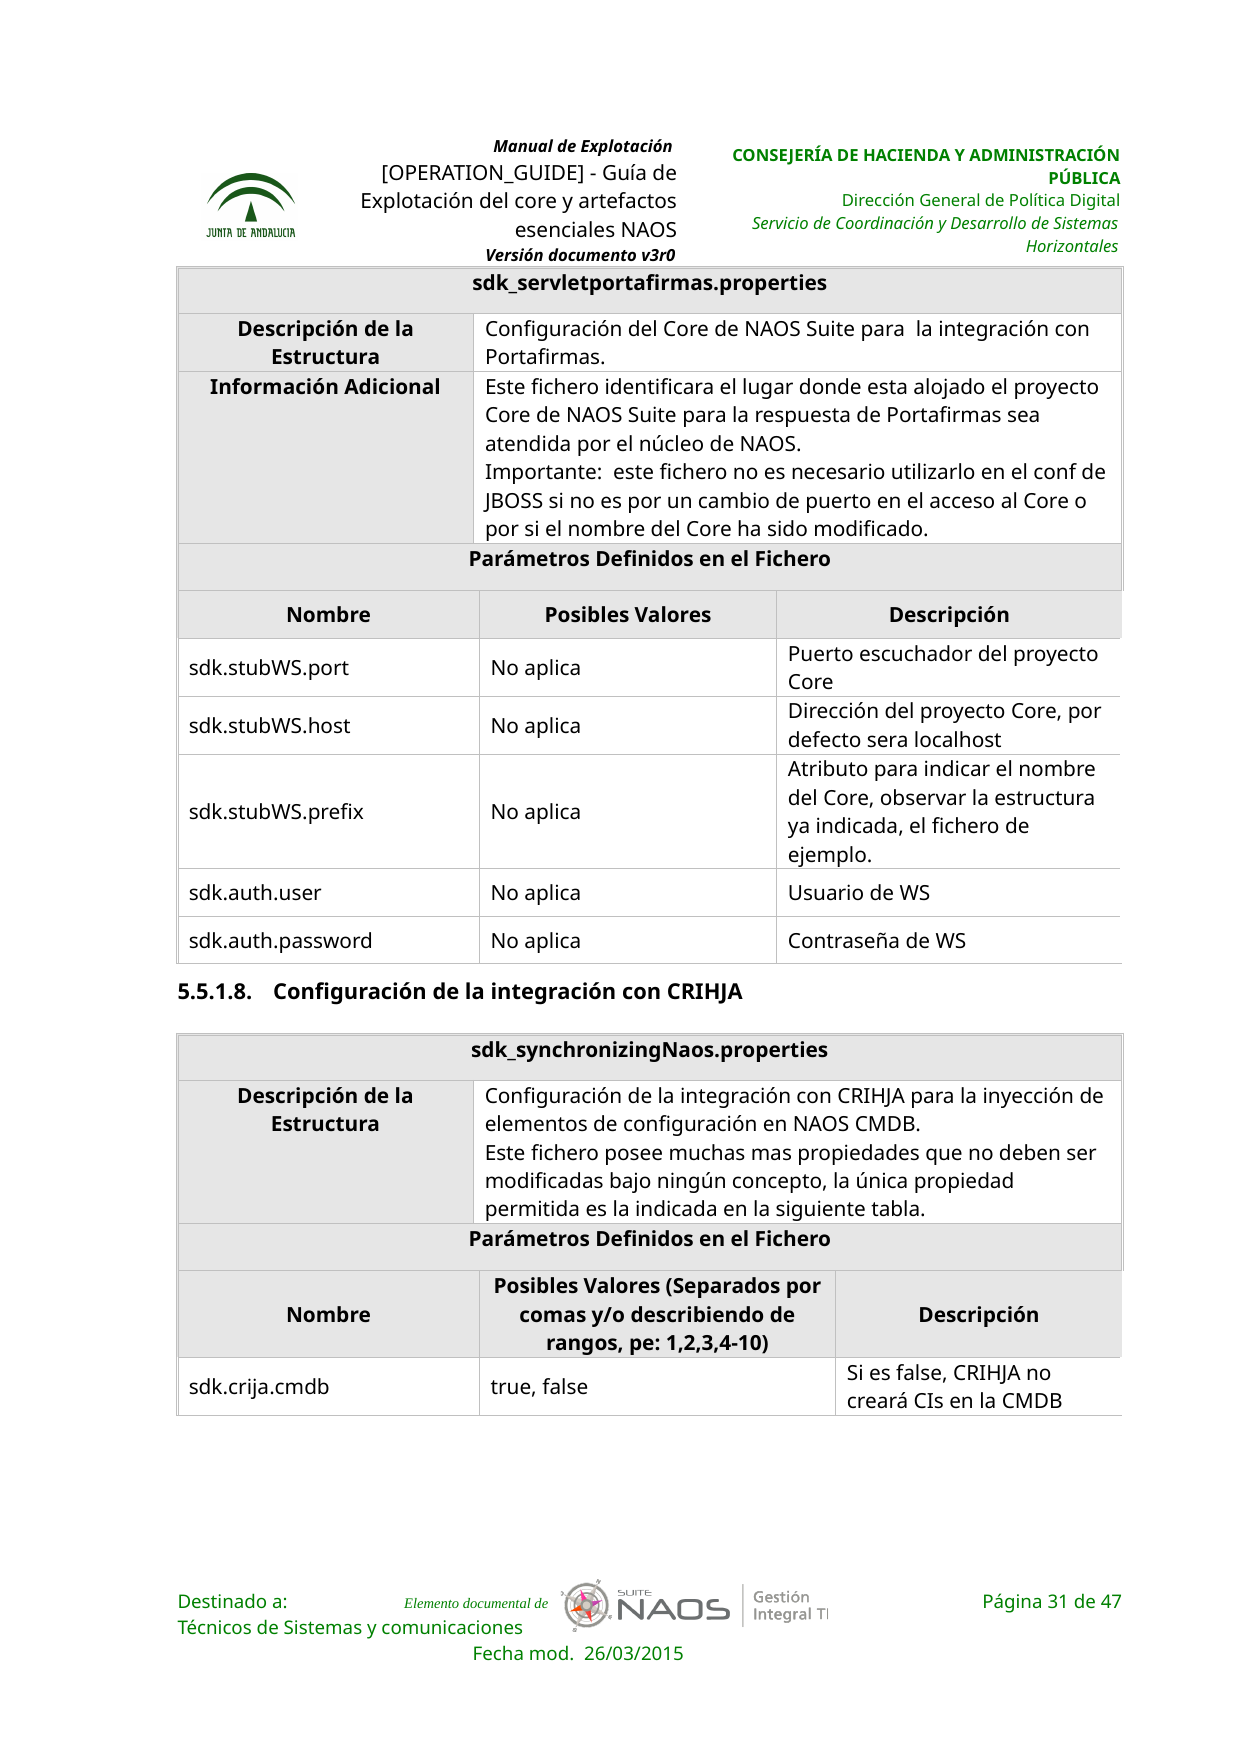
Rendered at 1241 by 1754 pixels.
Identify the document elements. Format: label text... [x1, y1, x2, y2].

table_cell Si es false, CRIHJA no creará CIs en la CMDB [836, 1357, 1122, 1414]
table_cell sdk.auth.user [179, 869, 479, 916]
table_cell No aplica [480, 755, 776, 868]
table_cell Puerto escuchador del proyecto Core [777, 638, 1122, 696]
table_cell sdk.stubWS.port [179, 639, 479, 696]
table_cell Usuario de WS [777, 868, 1122, 916]
table_cell Descripción [777, 591, 1122, 638]
table_cell Parámetros Definidos en el Fichero [179, 1224, 1121, 1270]
table_cell Parámetros Definidos en el Fichero [179, 544, 1121, 590]
table_cell Dirección del proyecto Core, por defecto sera localhost [777, 696, 1122, 753]
table_cell No aplica [480, 917, 776, 963]
table_cell Atributo para indicar el nombre del Core, observar la estructura ya indicada, el fichero de ejemplo. [777, 754, 1122, 868]
table_cell Nombre [179, 1271, 479, 1357]
table_cell Posibles Valores (Separados por comas y/o describiendo de rangos, pe: 1,2,3,4-10) [480, 1271, 835, 1357]
picture [201, 173, 298, 241]
table_header sdk_synchronizingNaos.properties [179, 1036, 1121, 1080]
table_cell Configuración de la integración con CRIHJA para la inyección de elementos de configuración en NAOS CMDB. Este fichero posee muchas mas propiedades que no deben ser modificadas bajo ningún concepto, la única propiedad permitida es la indicada en la siguiente tabla. [474, 1081, 1121, 1223]
table_cell No aplica [480, 869, 776, 916]
table_cell Nombre [179, 591, 479, 638]
table_header sdk_servletportafirmas.properties [179, 269, 1121, 313]
table_cell Información Adicional [179, 372, 473, 543]
table_cell Configuración del Core de NAOS Suite para la integración con Portafirmas. [474, 314, 1121, 371]
subtitle Configuración de la integración con CRIHJA [177, 976, 1122, 1006]
table_cell Contraseña de WS [777, 916, 1122, 963]
table_cell true, false [480, 1358, 835, 1414]
table_cell Descripción de la Estructura [179, 1081, 473, 1223]
table_cell Descripción de la Estructura [179, 314, 473, 371]
table_cell No aplica [480, 697, 776, 753]
table_cell sdk.stubWS.prefix [179, 755, 479, 868]
table_cell No aplica [480, 639, 776, 696]
table_cell Posibles Valores [480, 591, 776, 638]
table_cell Descripción [836, 1271, 1122, 1357]
table_cell sdk.auth.password [179, 917, 479, 963]
table_cell sdk.stubWS.host [179, 697, 479, 753]
table_cell sdk.crija.cmdb [179, 1358, 479, 1414]
table_cell Este fichero identificara el lugar donde esta alojado el proyecto Core de NAOS Suite para la respuesta de Portafirmas sea atendida por el núcleo de NAOS. Importante: este fichero no es necesario utilizarlo en el conf de JBOSS si no es por un cambio de puerto en el acceso al Core o por si el nombre del Core ha sido modificado. [474, 372, 1121, 543]
picture [560, 1579, 829, 1632]
